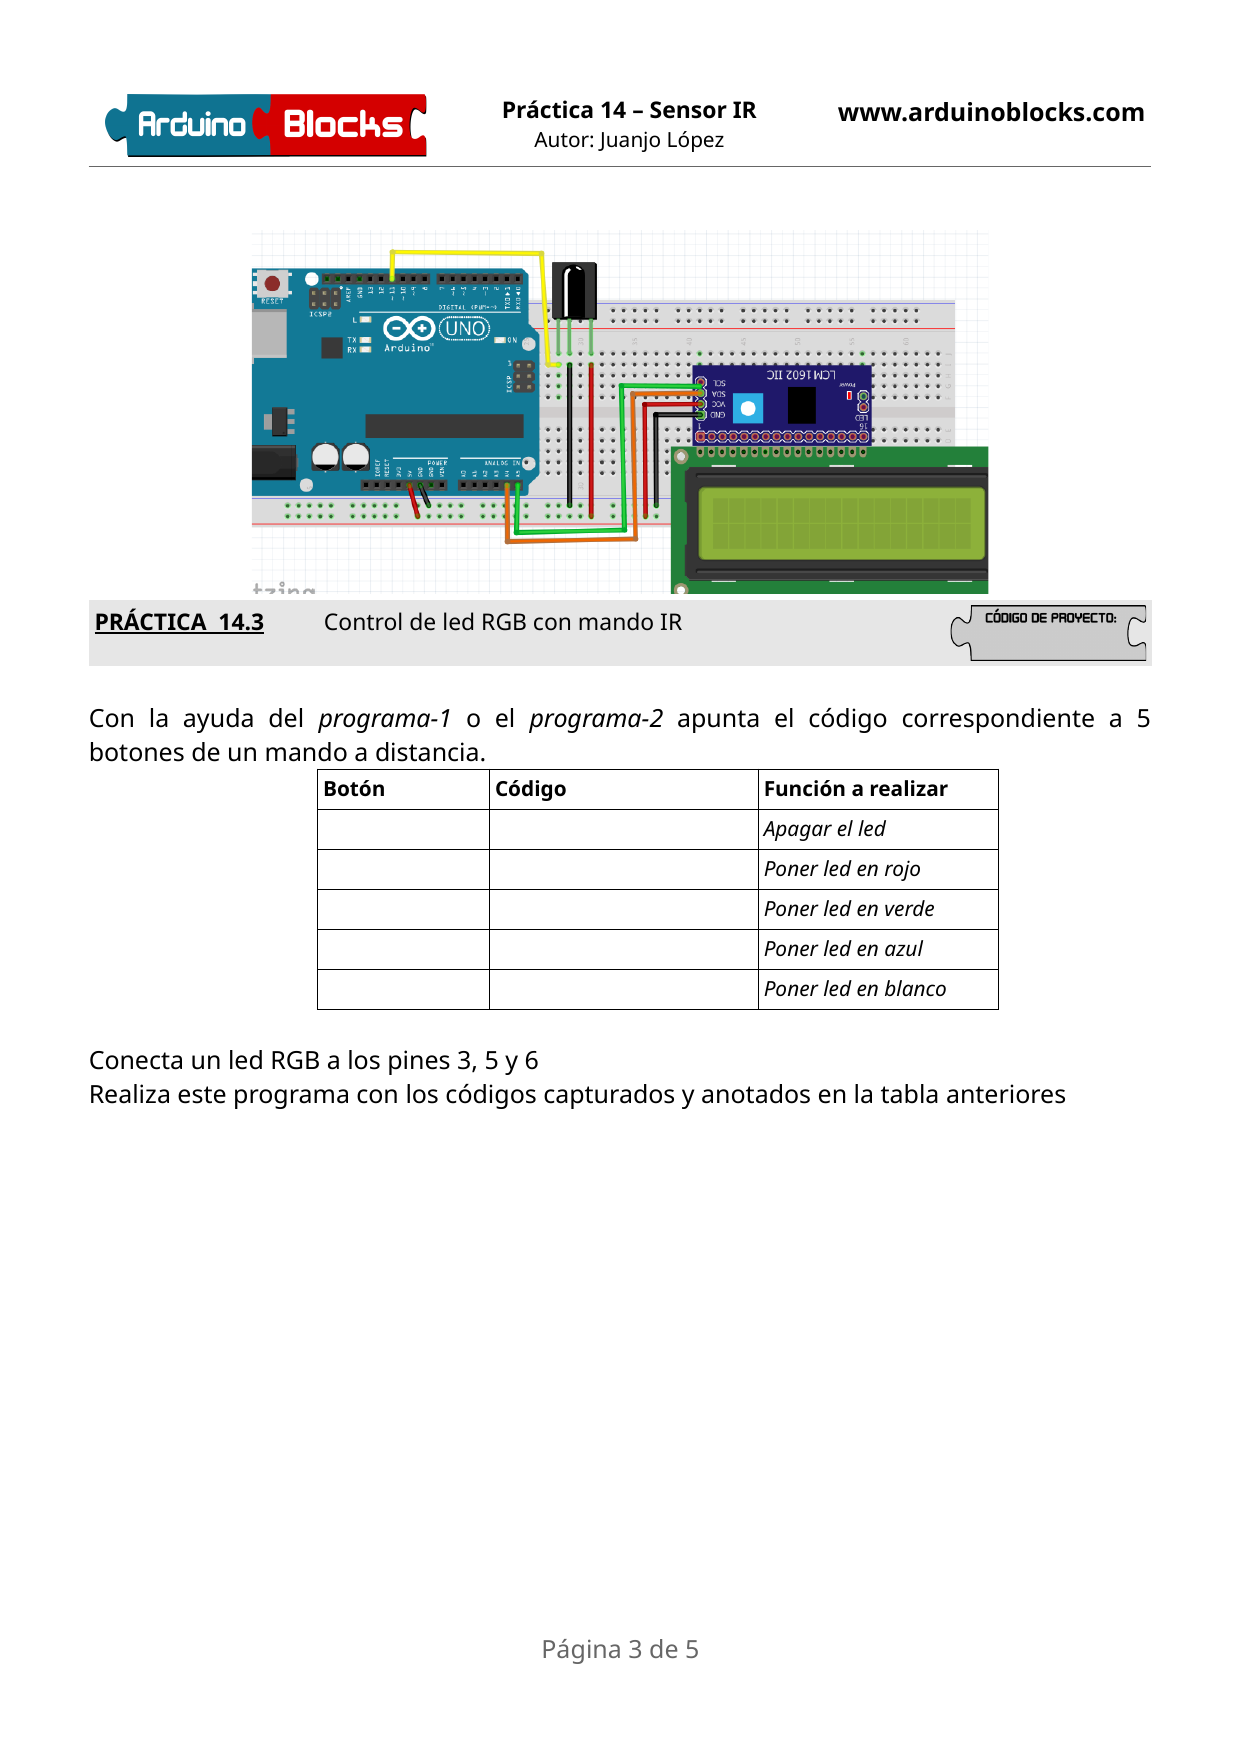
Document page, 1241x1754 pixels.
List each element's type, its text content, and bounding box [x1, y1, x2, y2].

table_header PRÁCTICA 14.3 [89, 600, 318, 666]
picture [105, 94, 427, 157]
table_header Función a realizar [759, 770, 998, 808]
table_header Control de led RGB con mando IR [318, 600, 945, 666]
table_cell [490, 930, 758, 968]
table_cell [490, 810, 758, 848]
table_header Código [490, 770, 758, 808]
table_cell [490, 850, 758, 888]
picture [950, 605, 1147, 661]
table_cell [318, 890, 489, 928]
text Conecta un led RGB a los pines 3, 5 y 6 [88, 1043, 1152, 1077]
table_cell [318, 810, 489, 848]
table_cell [318, 850, 489, 888]
table_header [945, 600, 1152, 666]
picture [251, 230, 989, 594]
table_cell [490, 890, 758, 928]
table_cell [318, 970, 489, 1008]
table_cell Apagar el led [759, 810, 998, 848]
table_header Botón [318, 770, 489, 808]
text Realiza este programa con los códigos capturados y anotados en la tabla anteriores [88, 1077, 1152, 1111]
table_cell [318, 930, 489, 968]
table_header [89, 224, 1152, 600]
table_cell Poner led en verde [759, 890, 998, 928]
table_cell [490, 970, 758, 1008]
text Con la ayuda del programa-1 o el programa-2 apunta el código correspondiente a 5 botones de un mando a distancia. [88, 700, 1152, 768]
table_cell Poner led en azul [759, 930, 998, 968]
table_cell Poner led en rojo [759, 850, 998, 888]
table_cell Poner led en blanco [759, 970, 998, 1008]
